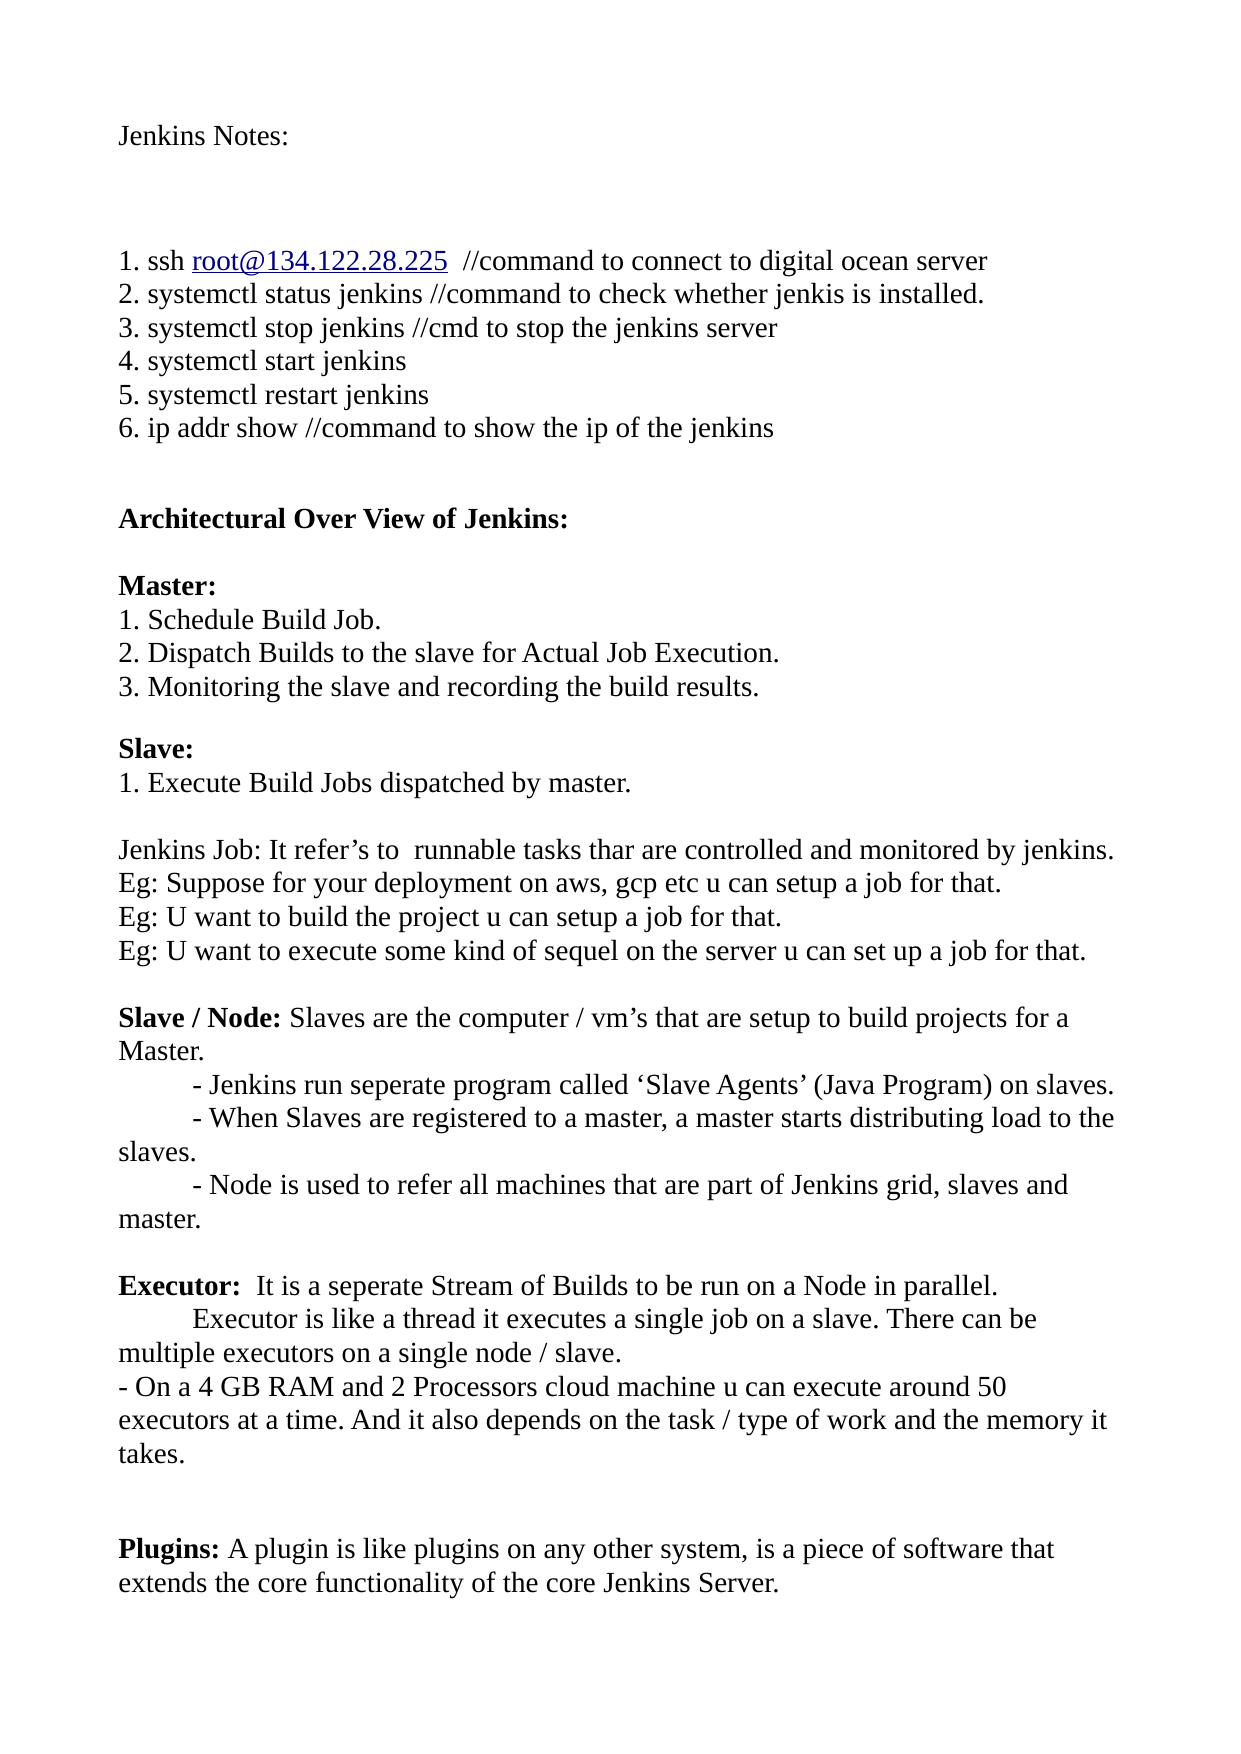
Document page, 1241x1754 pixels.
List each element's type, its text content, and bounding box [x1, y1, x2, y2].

text Slave / Node: Slaves are the computer / vm’s that are setup to build projects for a Master. [118, 1000, 1122, 1067]
text Master: [118, 568, 1122, 602]
text 2. Dispatch Builds to the slave for Actual Job Execution. [118, 636, 1122, 669]
text - When Slaves are registered to a master, a master starts distributing load to the slaves. [118, 1100, 1122, 1167]
text Architectural Over View of Jenkins: [118, 501, 1122, 535]
text 1. Schedule Build Job. [118, 602, 1122, 636]
text 1. Execute Build Jobs dispatched by master. [118, 765, 1122, 798]
text Executor: It is a seperate Stream of Builds to be run on a Node in parallel. [118, 1268, 1122, 1302]
text Jenkins Job: It refer’s to runnable tasks thar are controlled and monitored by jenkins. [118, 832, 1122, 866]
text Eg: Suppose for your deployment on aws, gcp etc u can setup a job for that. [118, 866, 1122, 899]
text 3. Monitoring the slave and recording the build results. [118, 669, 1122, 703]
text Eg: U want to build the project u can setup a job for that. [118, 899, 1122, 933]
text Executor is like a thread it executes a single job on a slave. There can be multiple executors on a single node / slave. [118, 1302, 1122, 1369]
text 2. systemctl status jenkins //command to check whether jenkis is installed. [118, 276, 1122, 310]
text - Node is used to refer all machines that are part of Jenkins grid, slaves and master. [118, 1167, 1122, 1234]
text 1. ssh root@134.122.28.225 //command to connect to digital ocean server [118, 243, 1122, 276]
text Plugins: A plugin is like plugins on any other system, is a piece of software that extends the core functionality of the core Jenkins Server. [118, 1532, 1122, 1599]
text 4. systemctl start jenkins [118, 343, 1122, 377]
text - On a 4 GB RAM and 2 Processors cloud machine u can execute around 50 executors at a time. And it also depends on the task / type of work and the memory it takes. [118, 1369, 1122, 1469]
text 3. systemctl stop jenkins //cmd to stop the jenkins server [118, 310, 1122, 343]
text Slave: [118, 731, 1122, 765]
text Jenkins Notes: [118, 118, 1122, 152]
text Eg: U want to execute some kind of sequel on the server u can set up a job for that. [118, 933, 1122, 966]
text - Jenkins run seperate program called ‘Slave Agents’ (Java Program) on slaves. [118, 1067, 1122, 1100]
text 5. systemctl restart jenkins [118, 377, 1122, 410]
text 6. ip addr show //command to show the ip of the jenkins [118, 410, 1122, 444]
